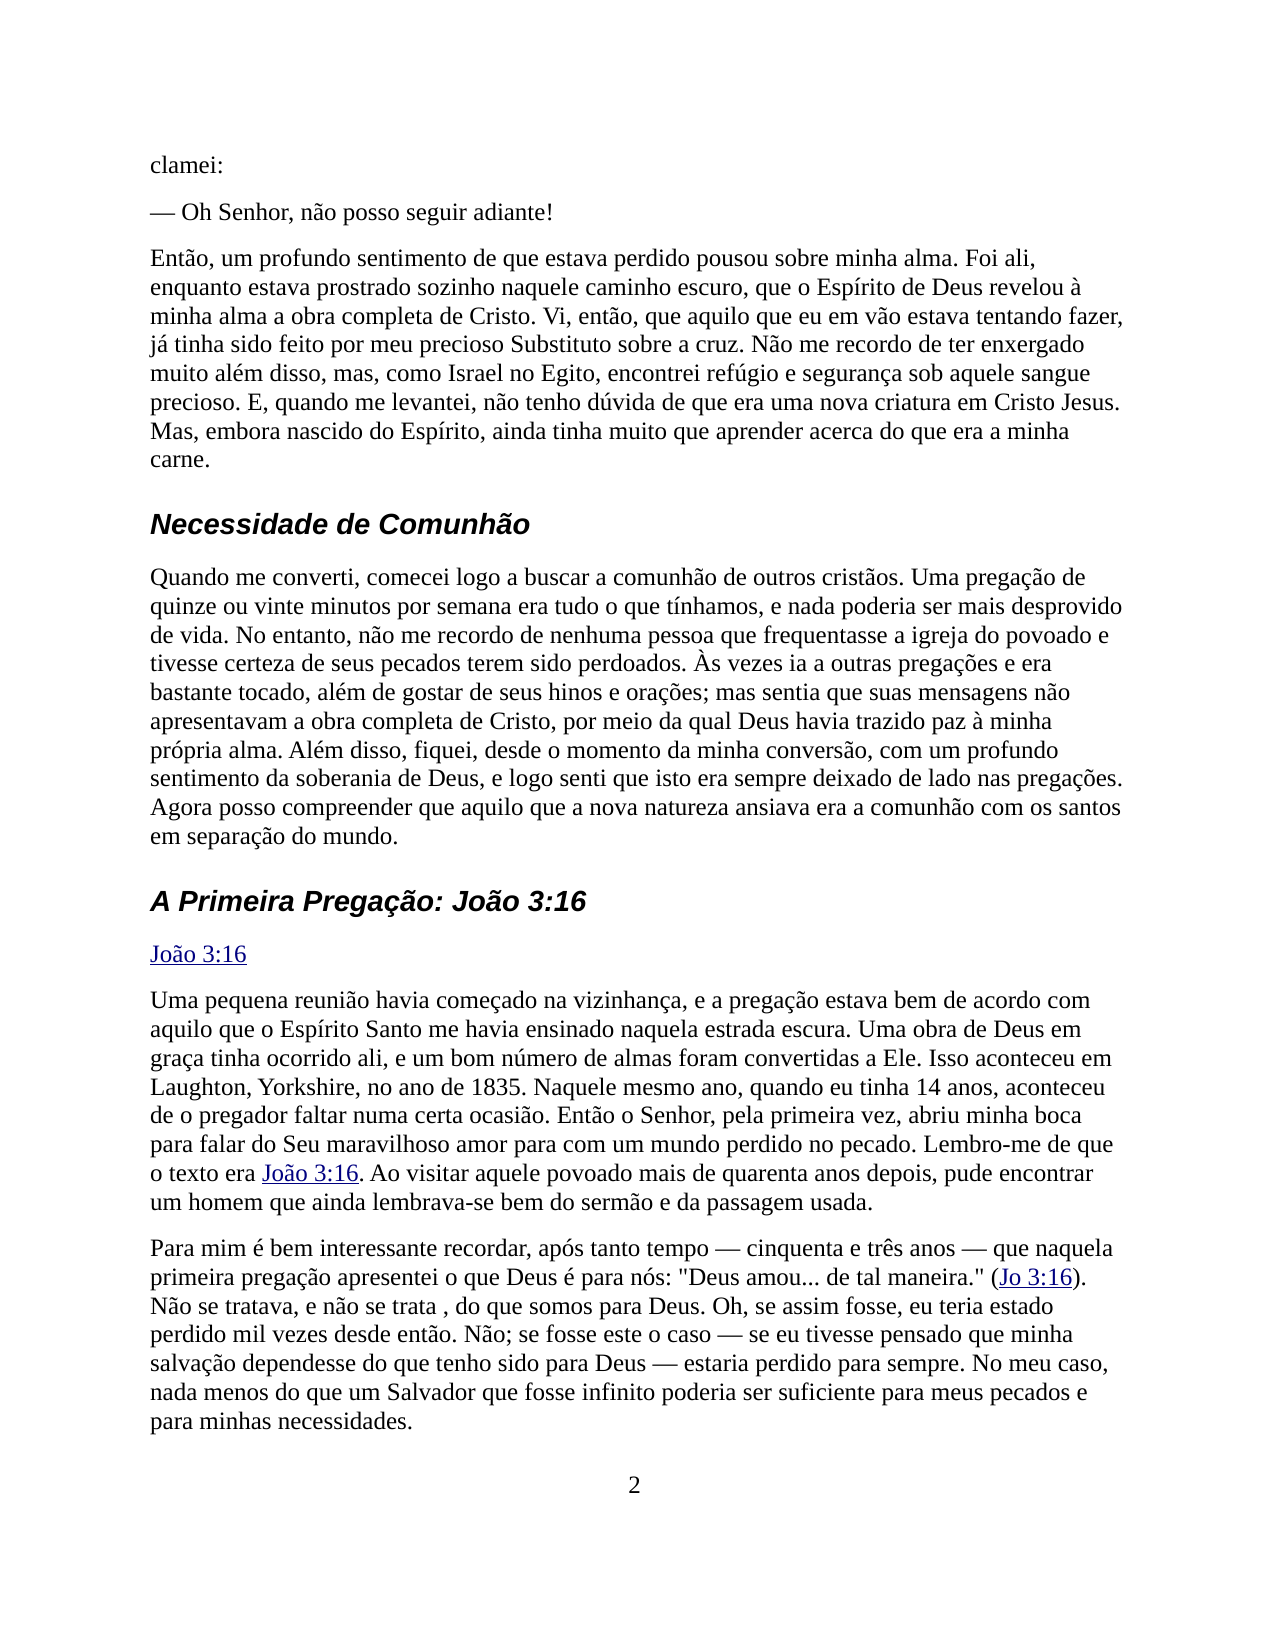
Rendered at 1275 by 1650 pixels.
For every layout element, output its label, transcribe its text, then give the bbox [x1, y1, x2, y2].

subtitle A Primeira Pregação: João 3:16 [150, 884, 1125, 917]
text Para mim é bem interessante recordar, após tanto tempo — cinquenta e três anos — que naquela primeira pregação apresentei o que Deus é para nós: "Deus amou... de tal maneira." (Jo 3:16). Não se tratava, e não se trata , do que somos para Deus. Oh, se assim fosse, eu teria estado perdido mil vezes desde então. Não; se fosse este o caso — se eu tivesse pensado que minha salvação dependesse do que tenho sido para Deus — estaria perdido para sempre. No meu caso, nada menos do que um Salvador que fosse infinito poderia ser suficiente para meus pecados e para minhas necessidades. [150, 1233, 1125, 1434]
text João 3:16 [150, 939, 1125, 967]
subtitle Necessidade de Comunhão [150, 507, 1125, 541]
text — Oh Senhor, não posso seguir adiante! [150, 197, 1125, 225]
text Quando me converti, comecei logo a buscar a comunhão de outros cristãos. Uma pregação de quinze ou vinte minutos por semana era tudo o que tínhamos, e nada poderia ser mais desprovido de vida. No entanto, não me recordo de nenhuma pessoa que frequentasse a igreja do povoado e tivesse certeza de seus pecados terem sido perdoados. Às vezes ia a outras pregações e era bastante tocado, além de gostar de seus hinos e orações; mas sentia que suas mensagens não apresentavam a obra completa de Cristo, por meio da qual Deus havia trazido paz à minha própria alma. Além disso, fiquei, desde o momento da minha conversão, com um profundo sentimento da soberania de Deus, e logo senti que isto era sempre deixado de lado nas pregações. Agora posso compreender que aquilo que a nova natureza ansiava era a comunhão com os santos em separação do mundo. [150, 562, 1125, 850]
text Então, um profundo sentimento de que estava perdido pousou sobre minha alma. Foi ali, enquanto estava prostrado sozinho naquele caminho escuro, que o Espírito de Deus revelou à minha alma a obra completa de Cristo. Vi, então, que aquilo que eu em vão estava tentando fazer, já tinha sido feito por meu precioso Substituto sobre a cruz. Não me recordo de ter enxergado muito além disso, mas, como Israel no Egito, encontrei refúgio e segurança sob aquele sangue precioso. E, quando me levantei, não tenho dúvida de que era uma nova criatura em Cristo Jesus. Mas, embora nascido do Espírito, ainda tinha muito que aprender acerca do que era a minha carne. [150, 243, 1125, 473]
text Uma pequena reunião havia começado na vizinhança, e a pregação estava bem de acordo com aquilo que o Espírito Santo me havia ensinado naquela estrada escura. Uma obra de Deus em graça tinha ocorrido ali, e um bom número de almas foram convertidas a Ele. Isso aconteceu em Laughton, Yorkshire, no ano de 1835. Naquele mesmo ano, quando eu tinha 14 anos, aconteceu de o pregador faltar numa certa ocasião. Então o Senhor, pela primeira vez, abriu minha boca para falar do Seu maravilhoso amor para com um mundo perdido no pecado. Lembro-me de que o texto era João 3:16. Ao visitar aquele povoado mais de quarenta anos depois, pude encontrar um homem que ainda lembrava-se bem do sermão e da passagem usada. [150, 985, 1125, 1215]
text clamei: [150, 150, 1125, 179]
